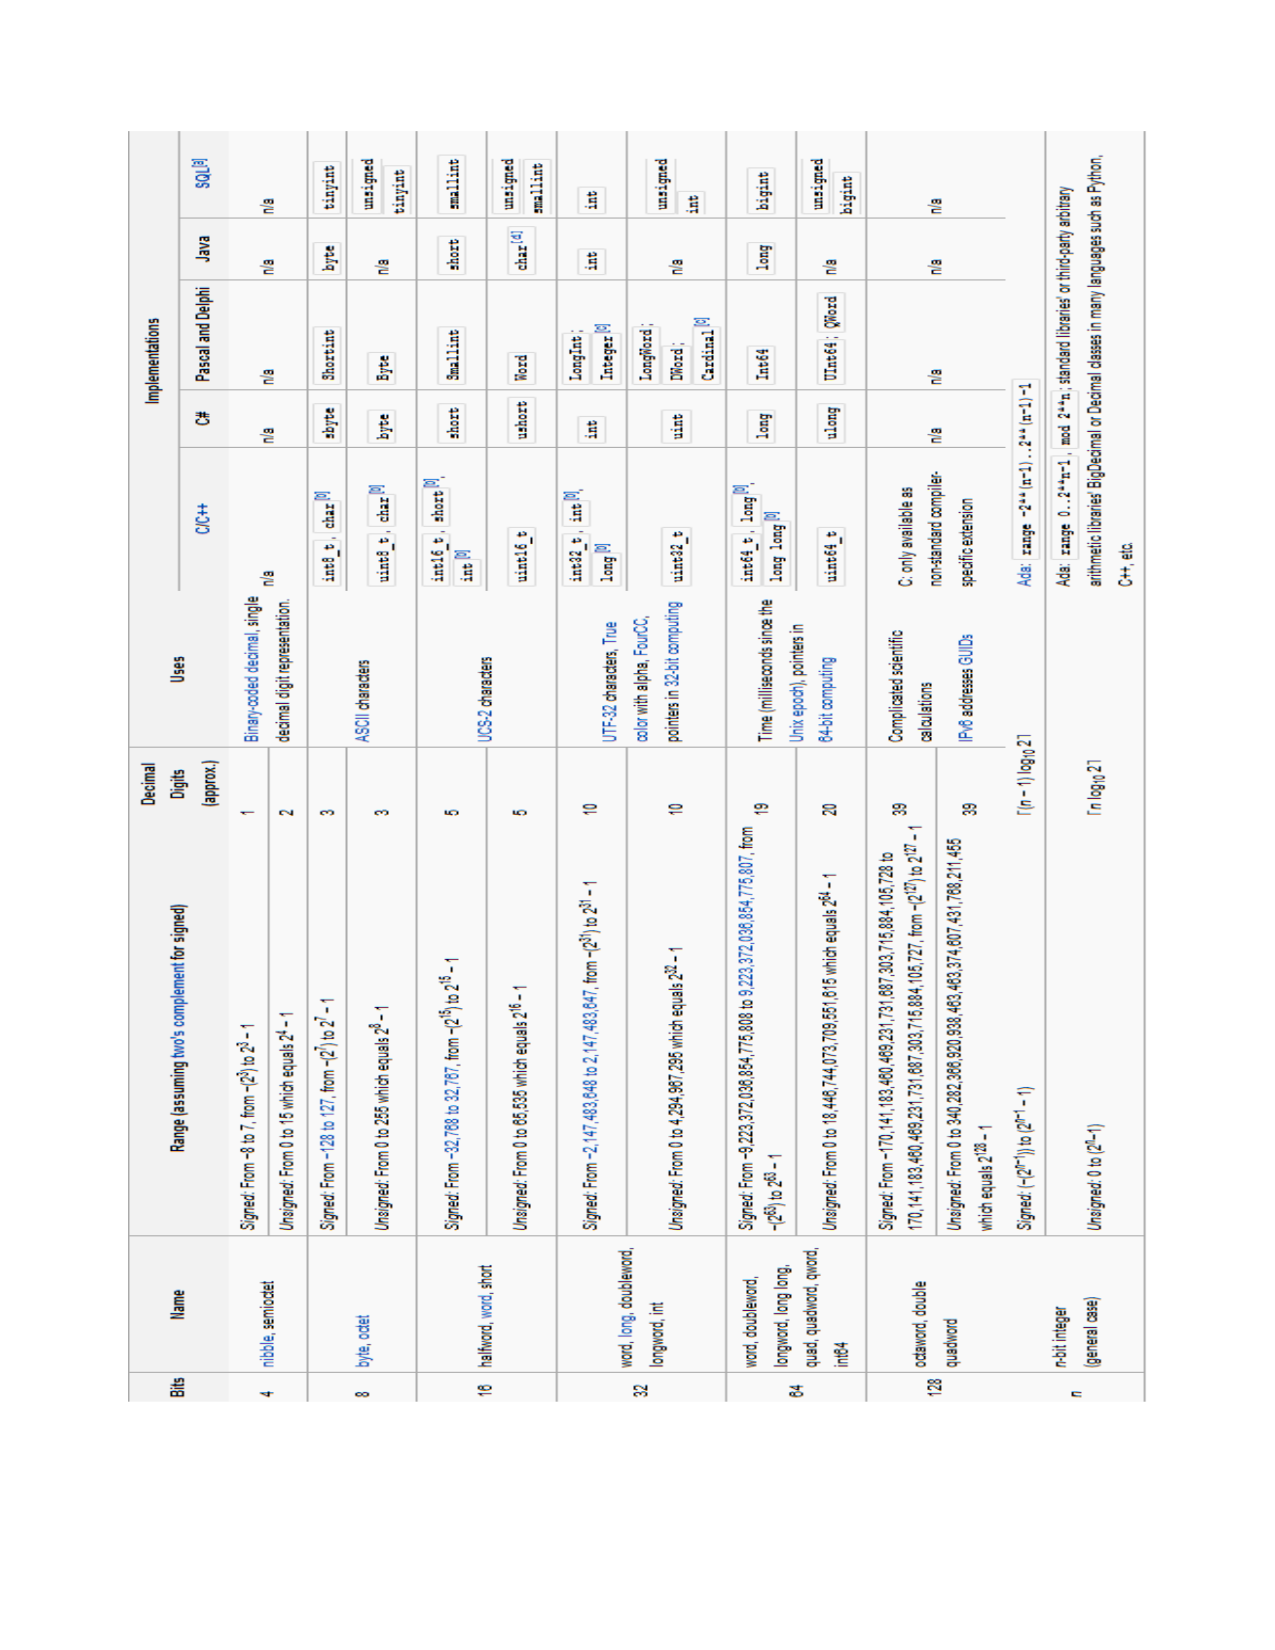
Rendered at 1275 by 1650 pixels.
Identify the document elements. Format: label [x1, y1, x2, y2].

picture [128, 129, 1150, 1406]
